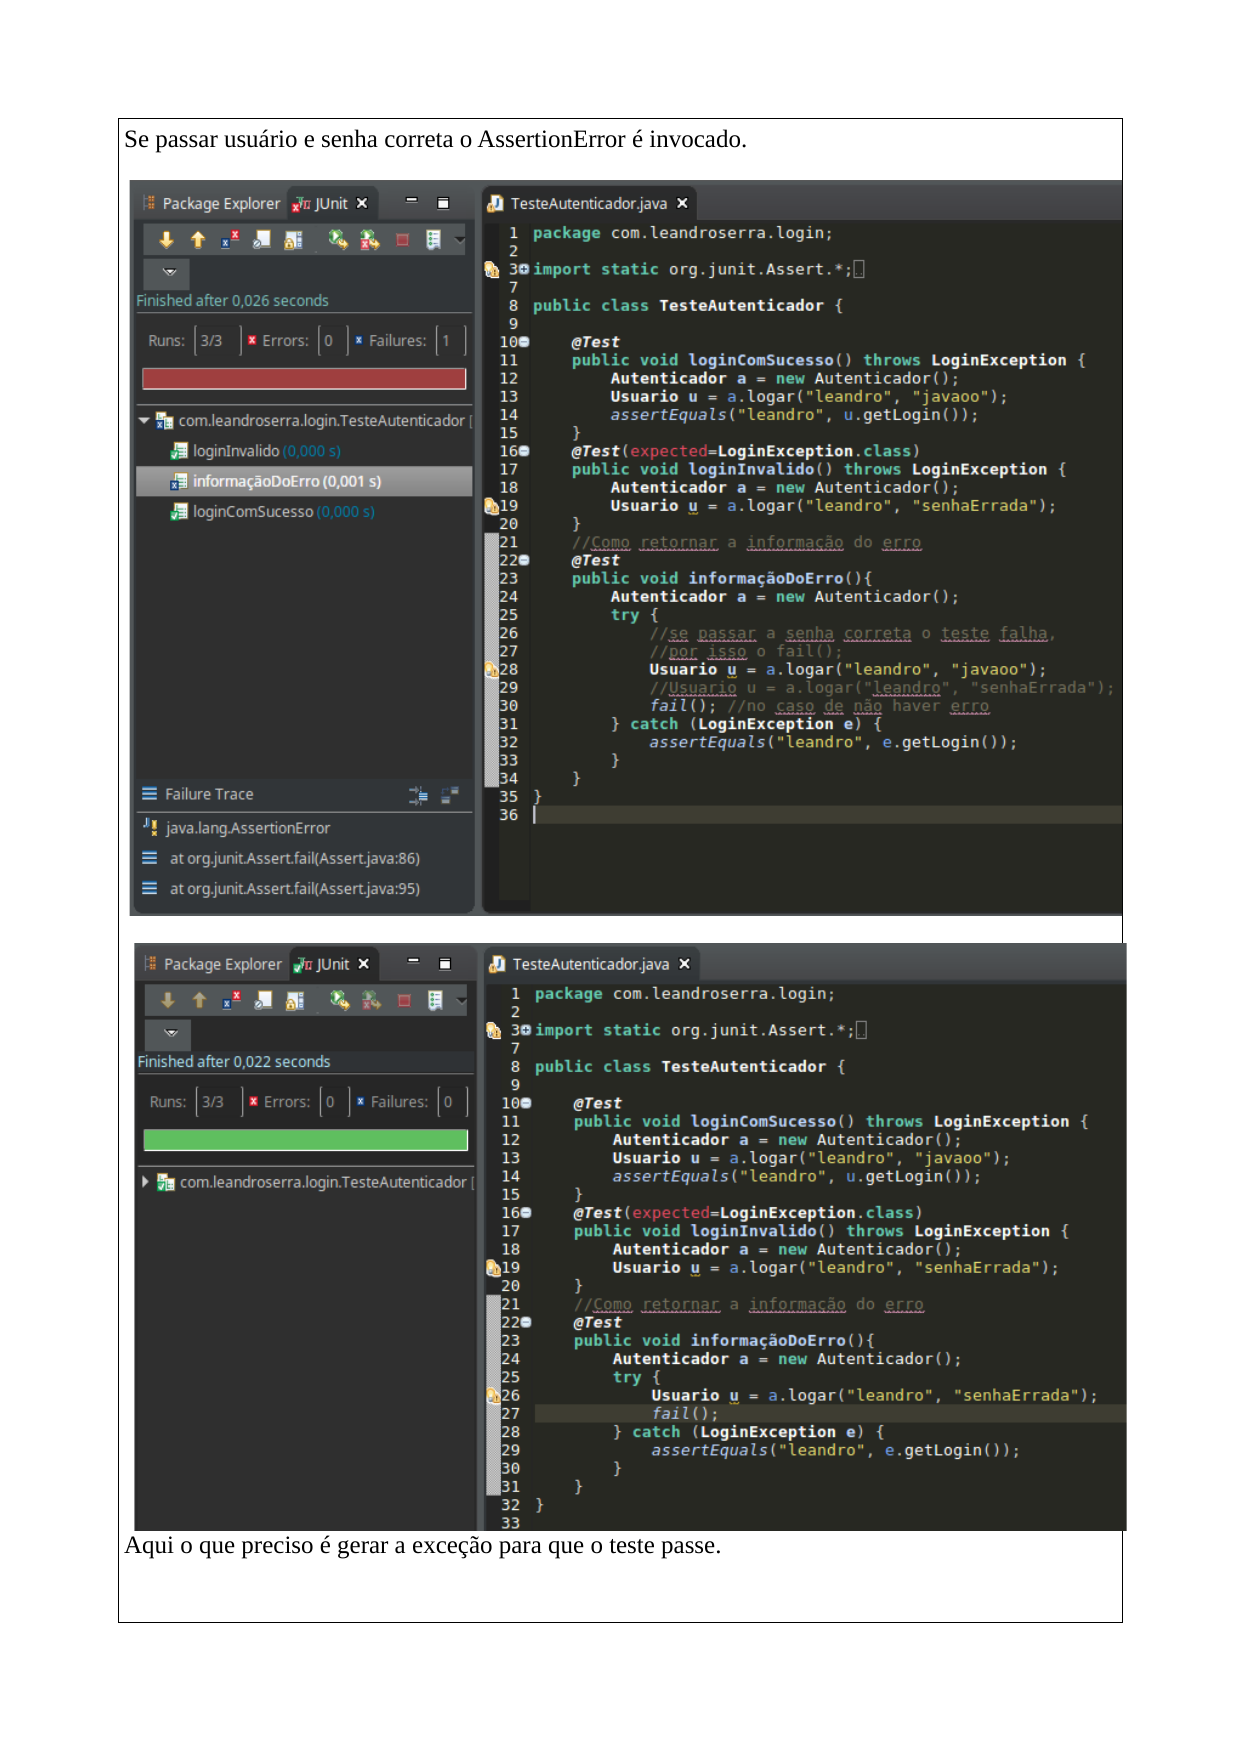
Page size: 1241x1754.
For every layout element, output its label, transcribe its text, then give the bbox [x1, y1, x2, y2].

picture [129, 180, 1123, 916]
table_header Se passar usuário e senha correta o AssertionError é invocado. Aqui o que preciso é gerar a exceção para que o teste passe. [119, 119, 1122, 1622]
picture [134, 943, 1127, 1531]
